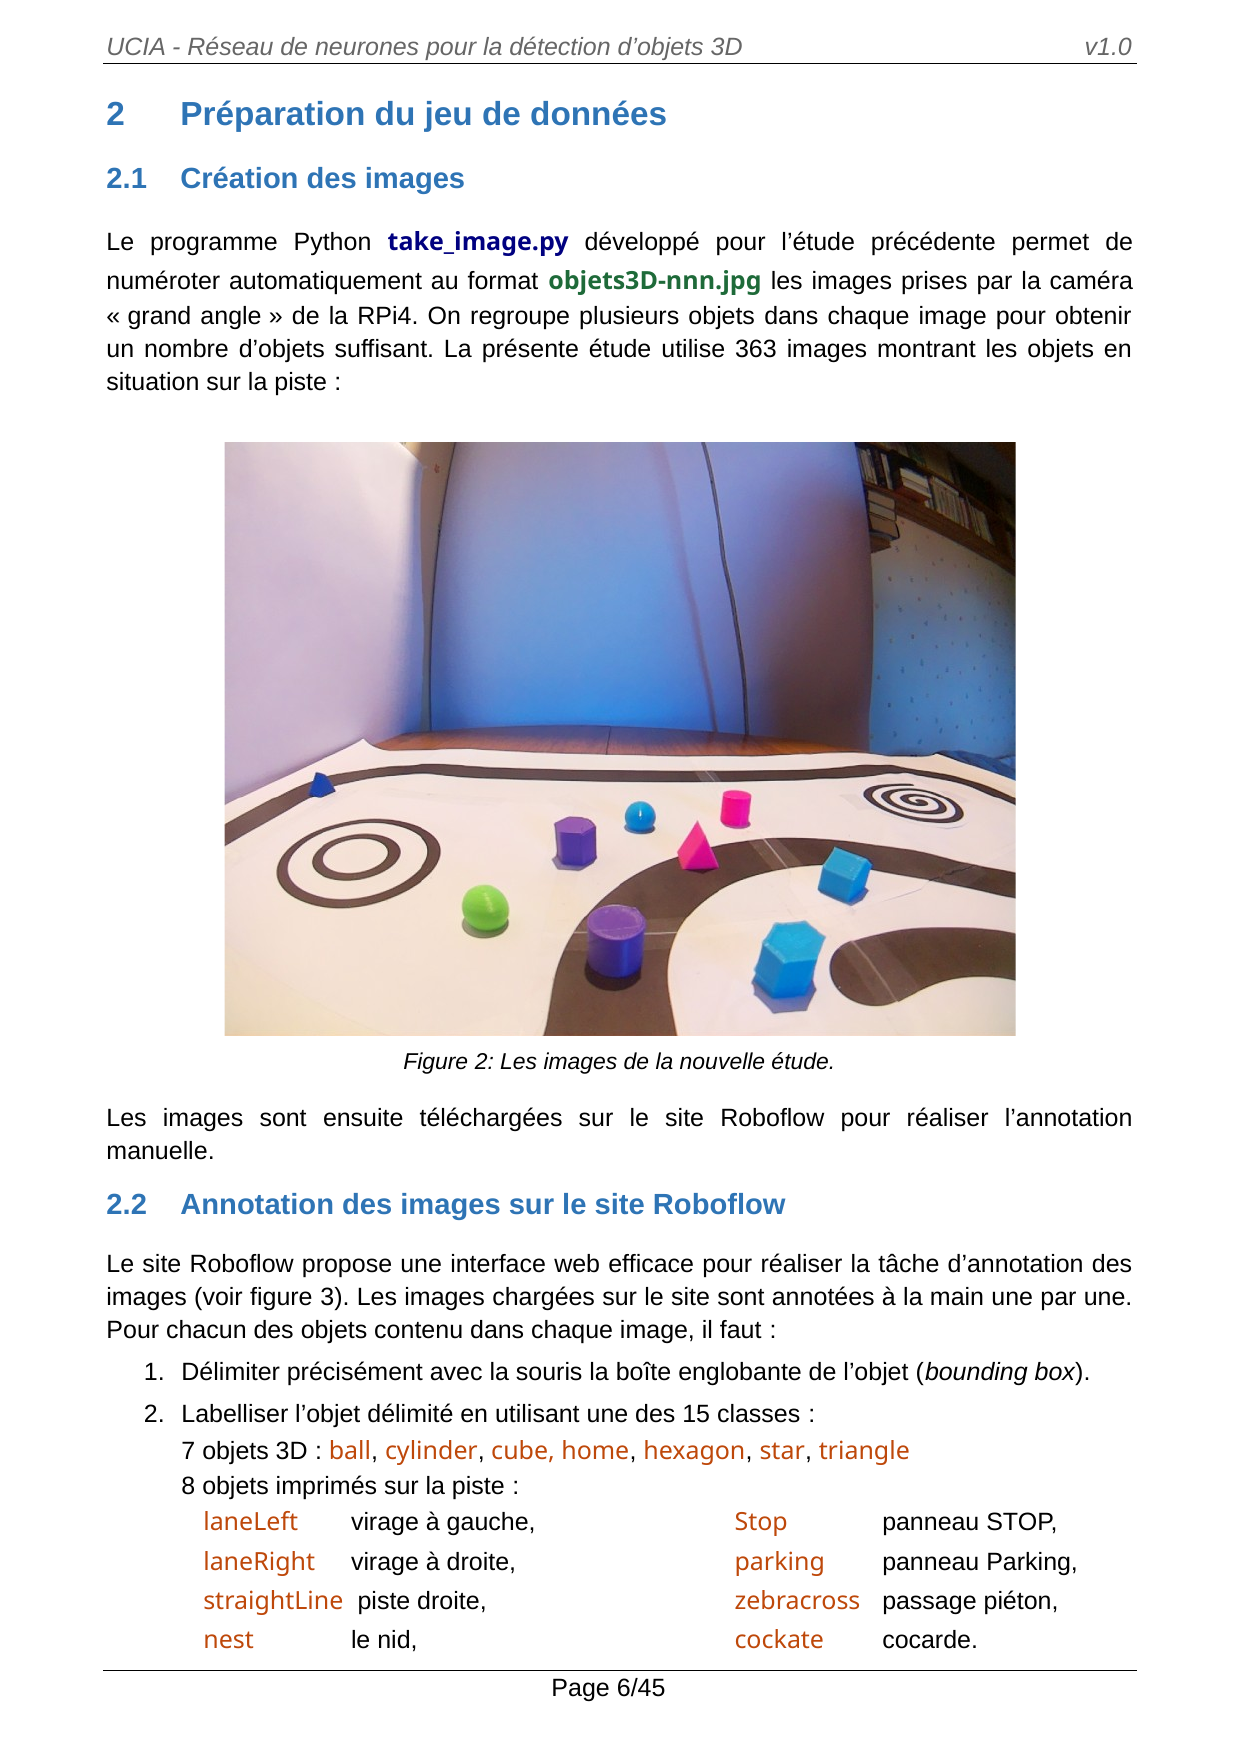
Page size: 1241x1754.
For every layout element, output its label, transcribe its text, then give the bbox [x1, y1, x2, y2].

subtitle Préparation du jeu de données [106, 94, 1134, 132]
picture [224, 442, 1016, 1036]
table_header laneLeft virage à gauche, laneRight virage à droite, straightLine piste droite, nest le nid, [203, 1504, 734, 1660]
text Le programme Python take_image.py développé pour l’étude précédente permet de numéroter automatiquement au format objets3D-nnn.jpg les images prises par la caméra « grand angle » de la RPi4. On regroupe plusieurs objets dans chaque image pour obtenir un nombre d’objets suffisant. La présente étude utilise 363 images montrant les objets en situation sur la piste : [106, 224, 1134, 429]
text Les images sont ensuite téléchargées sur le site Roboflow pour réaliser l’annotation manuelle. [106, 1103, 1134, 1165]
text Le site Roboflow propose une interface web efficace pour réaliser la tâche d’annotation des images (voir figure 3). Les images chargées sur le site sont annotées à la main une par une. Pour chacun des objets contenu dans chaque image, il faut : [106, 1249, 1134, 1344]
list Labelliser l’objet délimité en utilisant une des 15 classes : 7 objets 3D : ball, cylinder, cube, home, hexagon, star, triangle 8 objets imprimés sur la piste : [144, 1399, 1134, 1500]
text Figure 2: Les images de la nouvelle étude. [224, 1036, 1016, 1074]
list Délimiter précisément avec la souris la boîte englobante de l’objet (bounding box). [144, 1357, 1134, 1386]
subtitle Annotation des images sur le site Roboflow [106, 1187, 1134, 1220]
table_header Stop panneau STOP, parking panneau Parking, zebracross passage piéton, cockate cocarde. [734, 1504, 1134, 1660]
subtitle Création des images [106, 161, 1134, 195]
